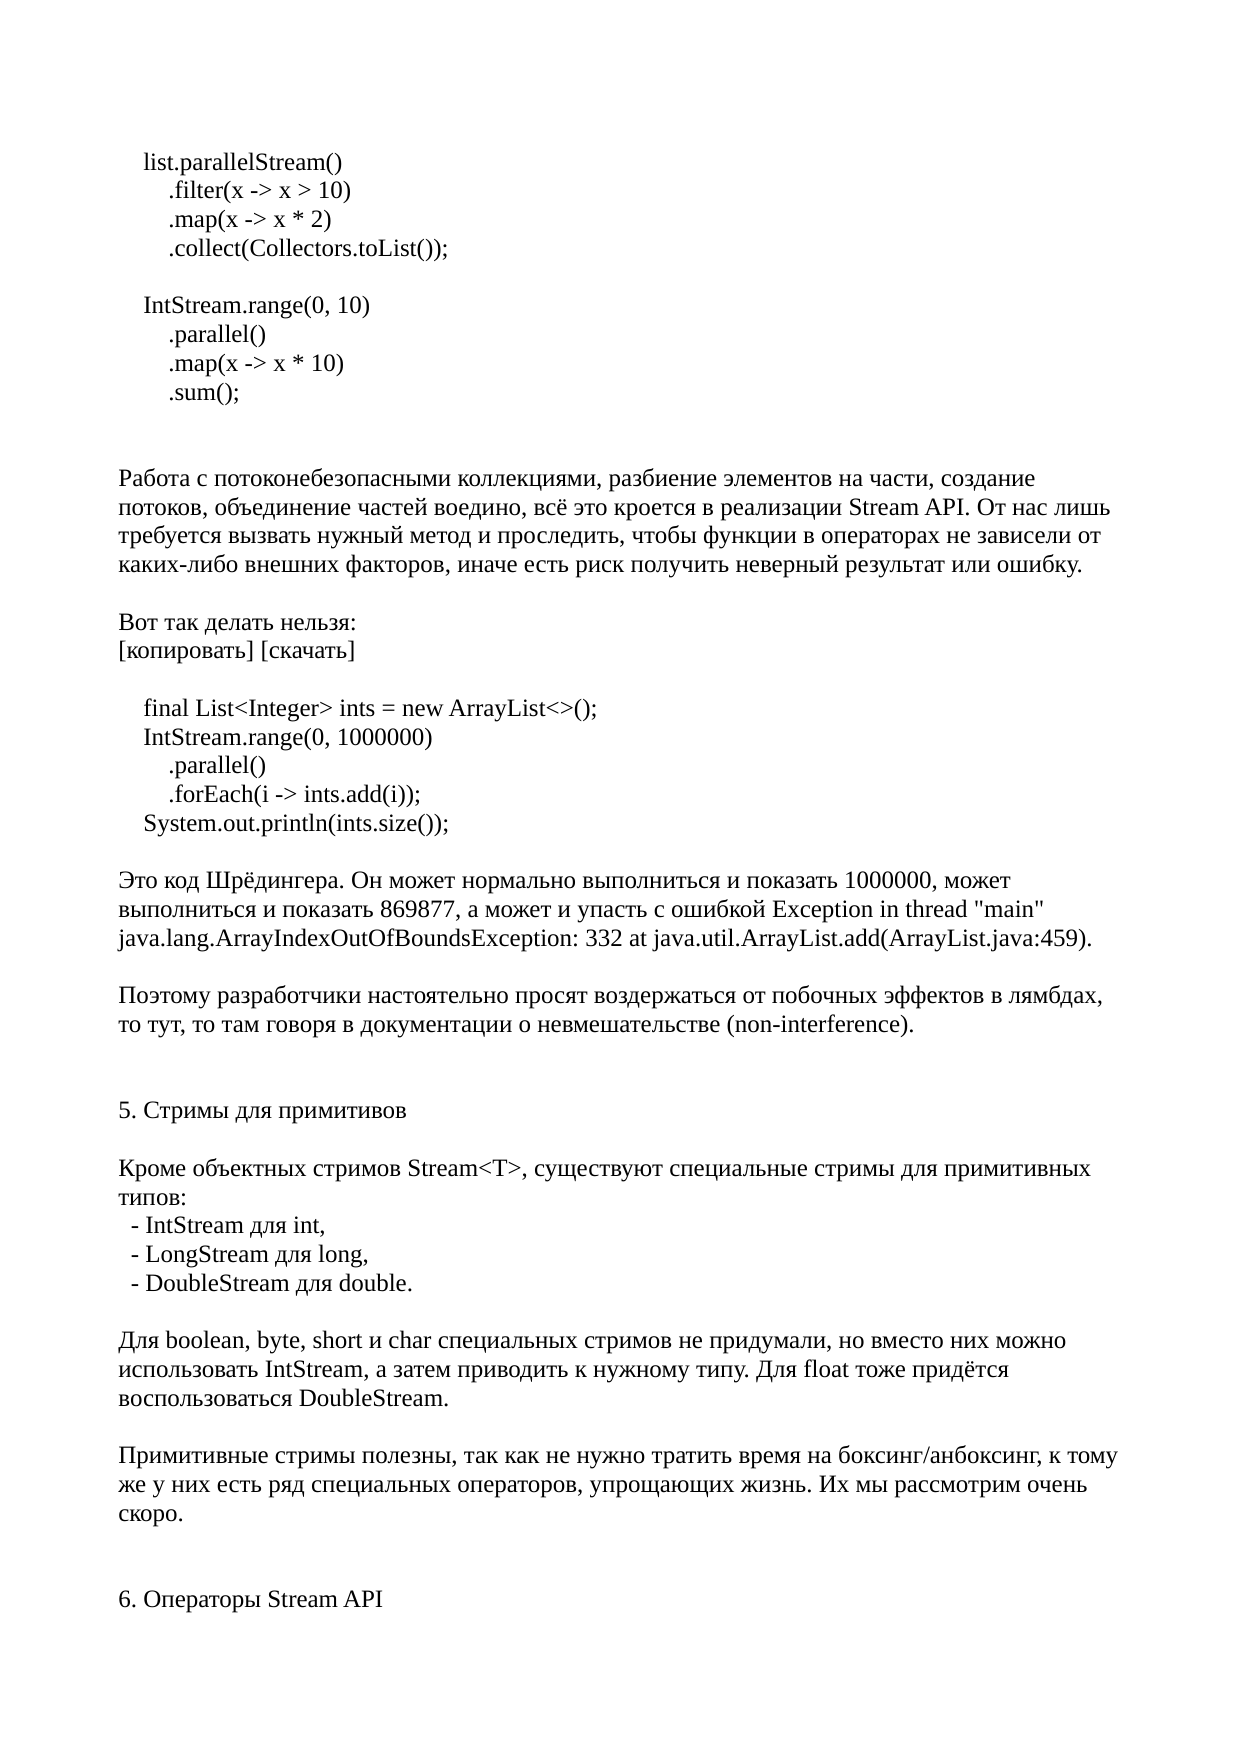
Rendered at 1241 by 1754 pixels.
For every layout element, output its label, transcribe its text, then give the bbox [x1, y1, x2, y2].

text Работа с потоконебезопасными коллекциями, разбиение элементов на части, создание потоков, объединение частей воедино, всё это кроется в реализации Stream API. От нас лишь требуется вызвать нужный метод и проследить, чтобы функции в операторах не зависели от каких-либо внешних факторов, иначе есть риск получить неверный результат или ошибку. [118, 463, 1122, 578]
text .parallel() [118, 319, 1122, 348]
text Примитивные стримы полезны, так как не нужно тратить время на боксинг/анбоксинг, к тому же у них есть ряд специальных операторов, упрощающих жизнь. Их мы рассмотрим очень скоро. [118, 1441, 1122, 1527]
text .filter(x -> x > 10) [118, 176, 1122, 204]
text - LongStream для long, [118, 1239, 1122, 1268]
text .collect(Collectors.toList()); [118, 233, 1122, 262]
text IntStream.range(0, 1000000) [118, 722, 1122, 751]
text System.out.println(ints.size()); [118, 808, 1122, 837]
text .forEach(i -> ints.add(i)); [118, 779, 1122, 808]
text 5. Стримы для примитивов [118, 1096, 1122, 1124]
text final List<Integer> ints = new ArrayList<>(); [118, 693, 1122, 722]
text Для boolean, byte, short и char специальных стримов не придумали, но вместо них можно использовать IntStream, а затем приводить к нужному типу. Для float тоже придётся воспользоваться DoubleStream. [118, 1326, 1122, 1412]
text .map(x -> x * 10) [118, 348, 1122, 377]
text .sum(); [118, 377, 1122, 406]
text IntStream.range(0, 10) [118, 291, 1122, 319]
text Вот так делать нельзя: [118, 607, 1122, 636]
text .map(x -> x * 2) [118, 204, 1122, 233]
text Поэтому разработчики настоятельно просят воздержаться от побочных эффектов в лямбдах, то тут, то там говоря в документации о невмешательстве (non-interference). [118, 981, 1122, 1038]
text - DoubleStream для double. [118, 1268, 1122, 1297]
text Это код Шрёдингера. Он может нормально выполниться и показать 1000000, может выполниться и показать 869877, а может и упасть с ошибкой Exception in thread "main" java.lang.ArrayIndexOutOfBoundsException: 332 at java.util.ArrayList.add(ArrayList.java:459). [118, 866, 1122, 952]
text [копировать] [скачать] [118, 636, 1122, 664]
text - IntStream для int, [118, 1211, 1122, 1239]
text 6. Операторы Stream API [118, 1584, 1122, 1613]
text Кроме объектных стримов Stream<T>, существуют специальные стримы для примитивных типов: [118, 1153, 1122, 1211]
text list.parallelStream() [118, 147, 1122, 176]
text .parallel() [118, 751, 1122, 779]
